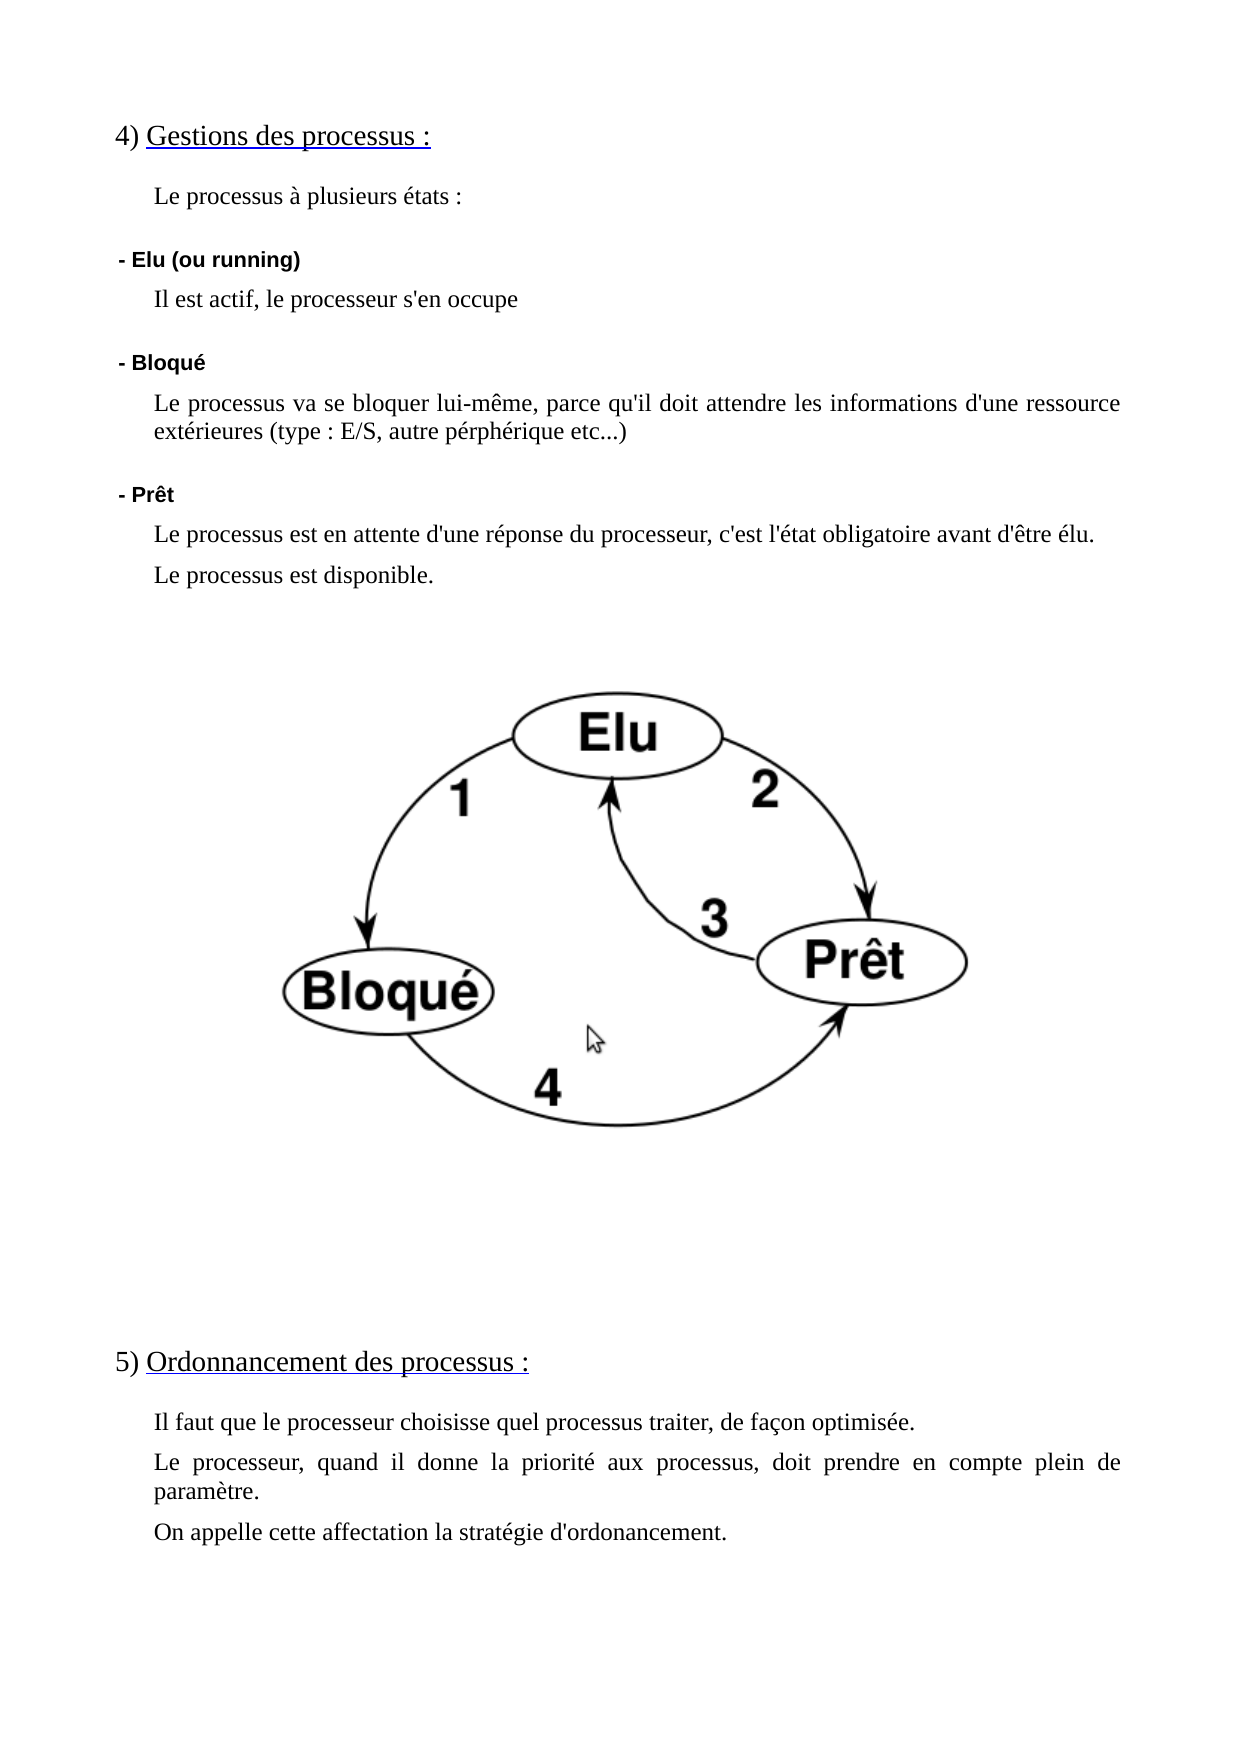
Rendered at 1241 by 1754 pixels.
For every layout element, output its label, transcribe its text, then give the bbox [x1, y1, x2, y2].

subtitle - Elu (ou running) [118, 247, 1122, 272]
subtitle Le processus est disponible. [153, 560, 1122, 589]
subtitle Le processus est en attente d'une réponse du processeur, c'est l'état obligatoire avant d'être élu. [153, 519, 1122, 548]
subtitle - Bloqué [118, 350, 1122, 375]
subtitle Il faut que le processeur choisisse quel processus traiter, de façon optimisée. [153, 1407, 1122, 1436]
picture [135, 641, 1105, 1164]
subtitle Le processus à plusieurs états : [153, 181, 1122, 210]
subtitle Il est actif, le processeur s'en occupe [153, 284, 1122, 313]
subtitle - Prêt [118, 482, 1122, 507]
subtitle Ordonnancement des processus : [115, 1344, 1122, 1377]
subtitle Le processeur, quand il donne la priorité aux processus, doit prendre en compte plein de paramètre. [153, 1447, 1122, 1505]
subtitle On appelle cette affectation la stratégie d'ordonancement. [153, 1517, 1122, 1545]
subtitle Gestions des processus : [115, 118, 1122, 152]
subtitle Le processus va se bloquer lui-même, parce qu'il doit attendre les informations d'une ressource extérieures (type : E/S, autre pérphérique etc...) [153, 388, 1122, 445]
